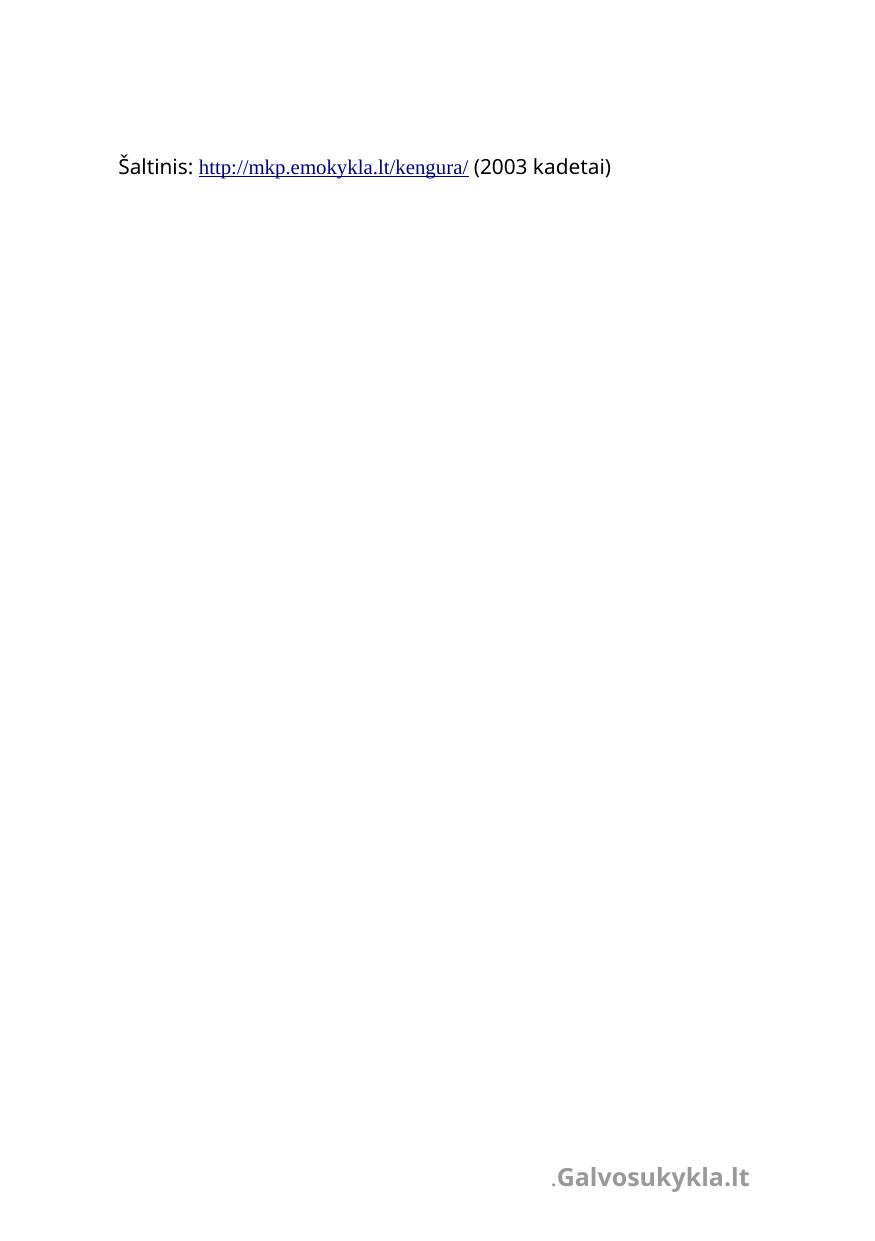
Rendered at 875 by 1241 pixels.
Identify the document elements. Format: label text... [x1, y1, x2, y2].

text Šaltinis: http://mkp.emokykla.lt/kengura/ (2003 kadetai) [118, 152, 806, 181]
